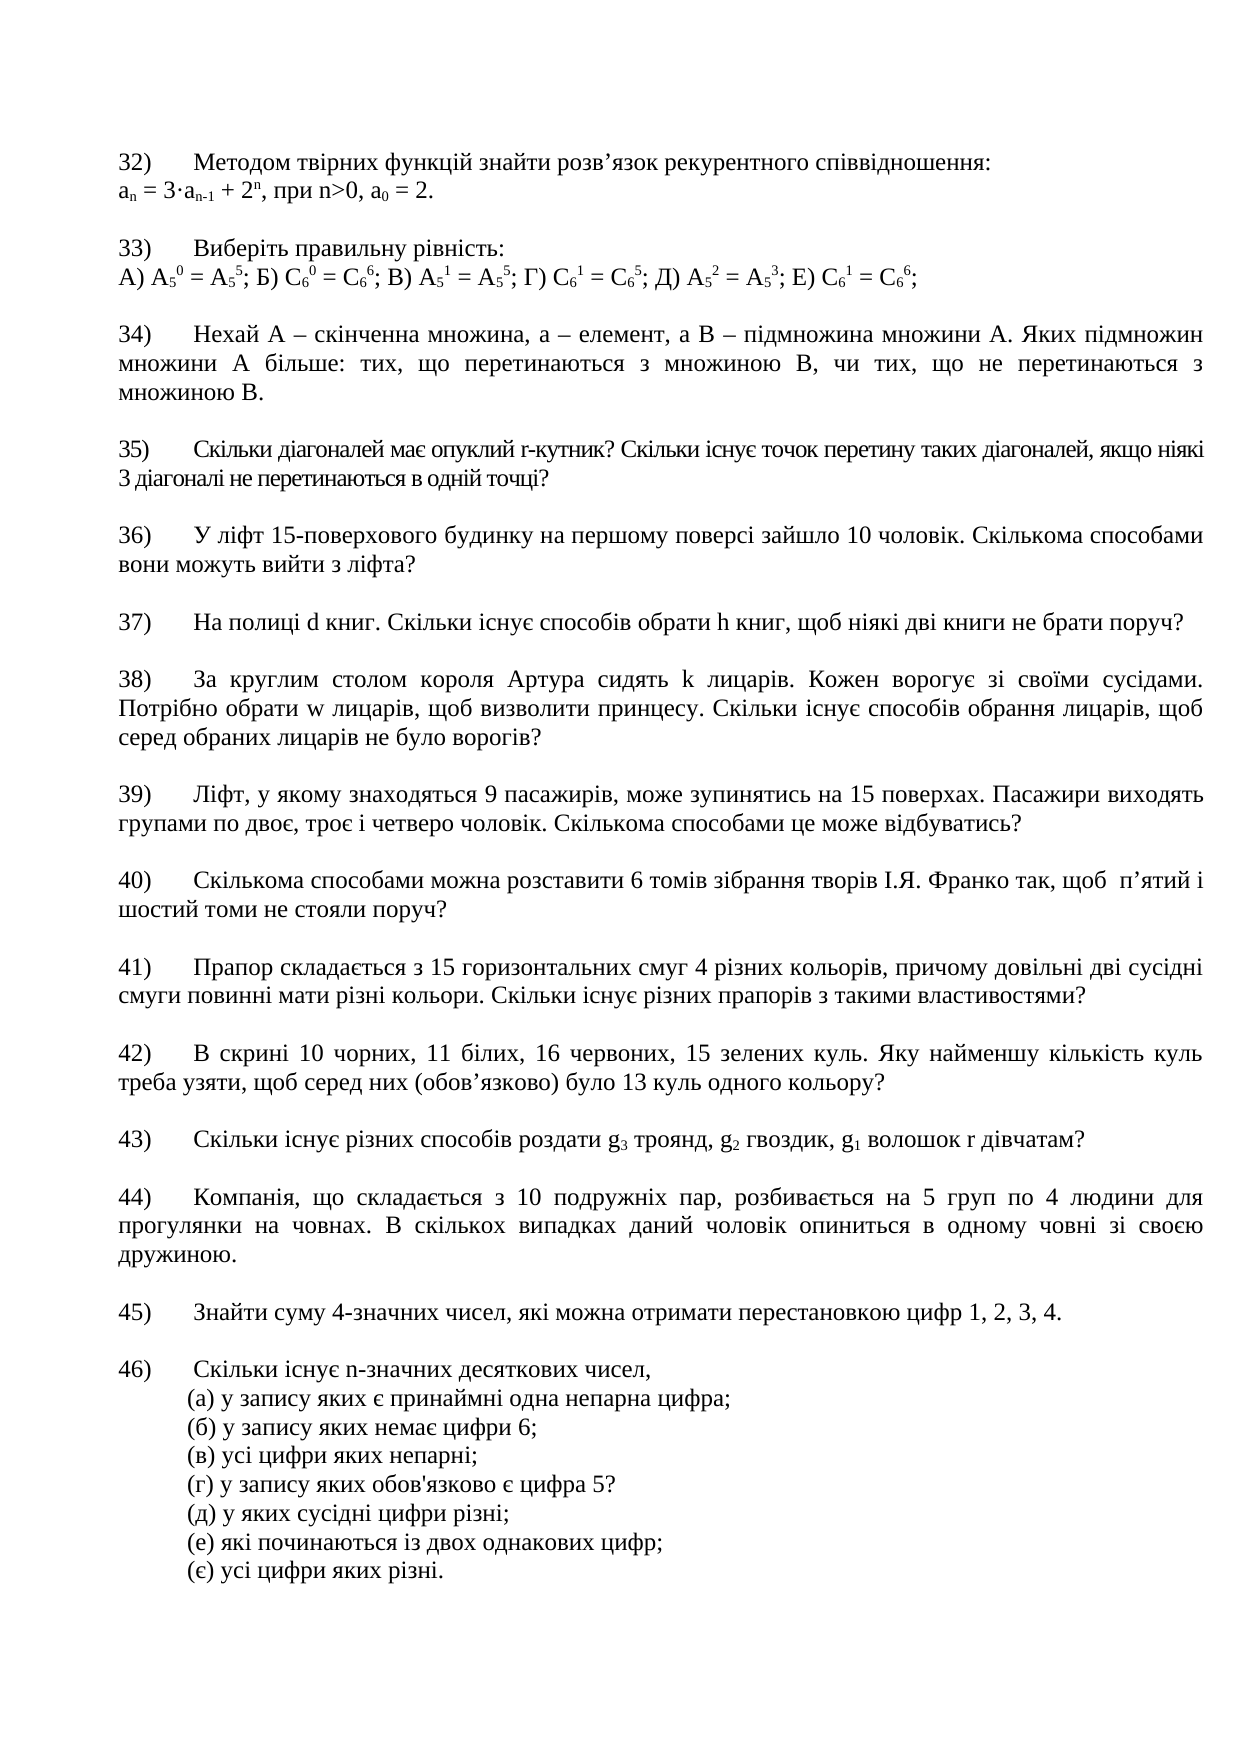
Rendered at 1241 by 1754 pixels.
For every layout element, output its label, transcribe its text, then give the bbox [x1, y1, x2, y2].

list У ліфт 15-поверхового будинку на першому поверсі зайшло 10 чоловік. Скількома способами вони можуть вийти з ліфта? [118, 521, 1205, 578]
list Скільки діагоналей має опуклий r-кутник? Скільки існує точок перетину таких діагоналей, якщо ніякі 3 діагоналі не перетинаються в одній точці? [118, 434, 1205, 492]
list Прапор складається з 15 горизонтальних смуг 4 різних кольорів, причому довільні дві сусідні смуги повинні мати різні кольори. Скільки існує різних прапорів з такими властивостями? [118, 952, 1205, 1009]
list Методом твірних функцій знайти розв’язок рекурентного співвідношення: [118, 147, 1205, 176]
list (є) усі цифри яких різні. [118, 1556, 1205, 1584]
list Компанiя, що складається з 10 подружнiх пар, розбивається на 5 груп по 4 людини для прогулянки на човнах. В скiлькох випадках даний чоловiк опиниться в одному човнi зі своєю дружиною. [118, 1182, 1205, 1268]
list Виберіть правильну рівність: [118, 233, 1205, 262]
list Скількома способами можна розставити 6 томів зібрання творів І.Я. Франко так, щоб п’ятий і шостий томи не стояли поруч? [118, 866, 1205, 923]
list (г) у запису яких обов'язково є цифра 5? [118, 1469, 1205, 1498]
list an = 3·an-1 + 2n, при n>0, a0 = 2. [118, 176, 1205, 204]
list (б) у запису яких немає цифри 6; [118, 1412, 1205, 1441]
list Нехай A – скінченна множина, a – елемент, а B – підмножина множини A. Яких підмножин множини A більше: тих, що перетинаються з множиною B, чи тих, що не перетинаються з множиною B. [118, 319, 1205, 406]
list За круглим столом короля Артура сидять k лицарів. Кожен ворогує зі своїми сусідами. Потрібно обрати w лицарів, щоб визволити принцесу. Скільки існує способів обрання лицарів, щоб серед обраних лицарів не було ворогів? [118, 664, 1205, 751]
list Ліфт, у якому знаходяться 9 пасажирів, може зупинятись на 15 поверхах. Пасажири виходять групами по двоє, троє і четверо чоловік. Скількома способами це може відбуватись? [118, 779, 1205, 837]
list Скільки існує різних способів роздати g3 троянд, g2 гвоздик, g1 волошок r дівчатам? [118, 1124, 1205, 1153]
list В скрині 10 чорних, 11 білих, 16 червоних, 15 зелених куль. Яку найменшу кількість куль треба узяти, щоб серед них (обов’язково) було 13 куль одного кольору? [118, 1038, 1205, 1096]
list (е) які починаються із двох однакових цифр; [118, 1527, 1205, 1556]
list Знайти суму 4-значних чисел, які можна отримати перестановкою цифр 1, 2, 3, 4. [118, 1297, 1205, 1326]
list (а) у запису яких є принаймні одна непарна цифра; [118, 1383, 1205, 1412]
list (д) у яких сусідні цифри різні; [118, 1498, 1205, 1527]
list На полиці d книг. Скільки існує способів обрати h книг, щоб ніякі дві книги не брати поруч? [118, 607, 1205, 636]
list Скільки існує n-значних десяткових чисел, [118, 1354, 1205, 1383]
list (в) усі цифри яких непарні; [118, 1441, 1205, 1469]
list А) А50 = А55; Б) С60 = С66; В) А51 = А55; Г) С61 = С65; Д) А52 = А53; Е) С61 = С66; [118, 262, 1205, 291]
